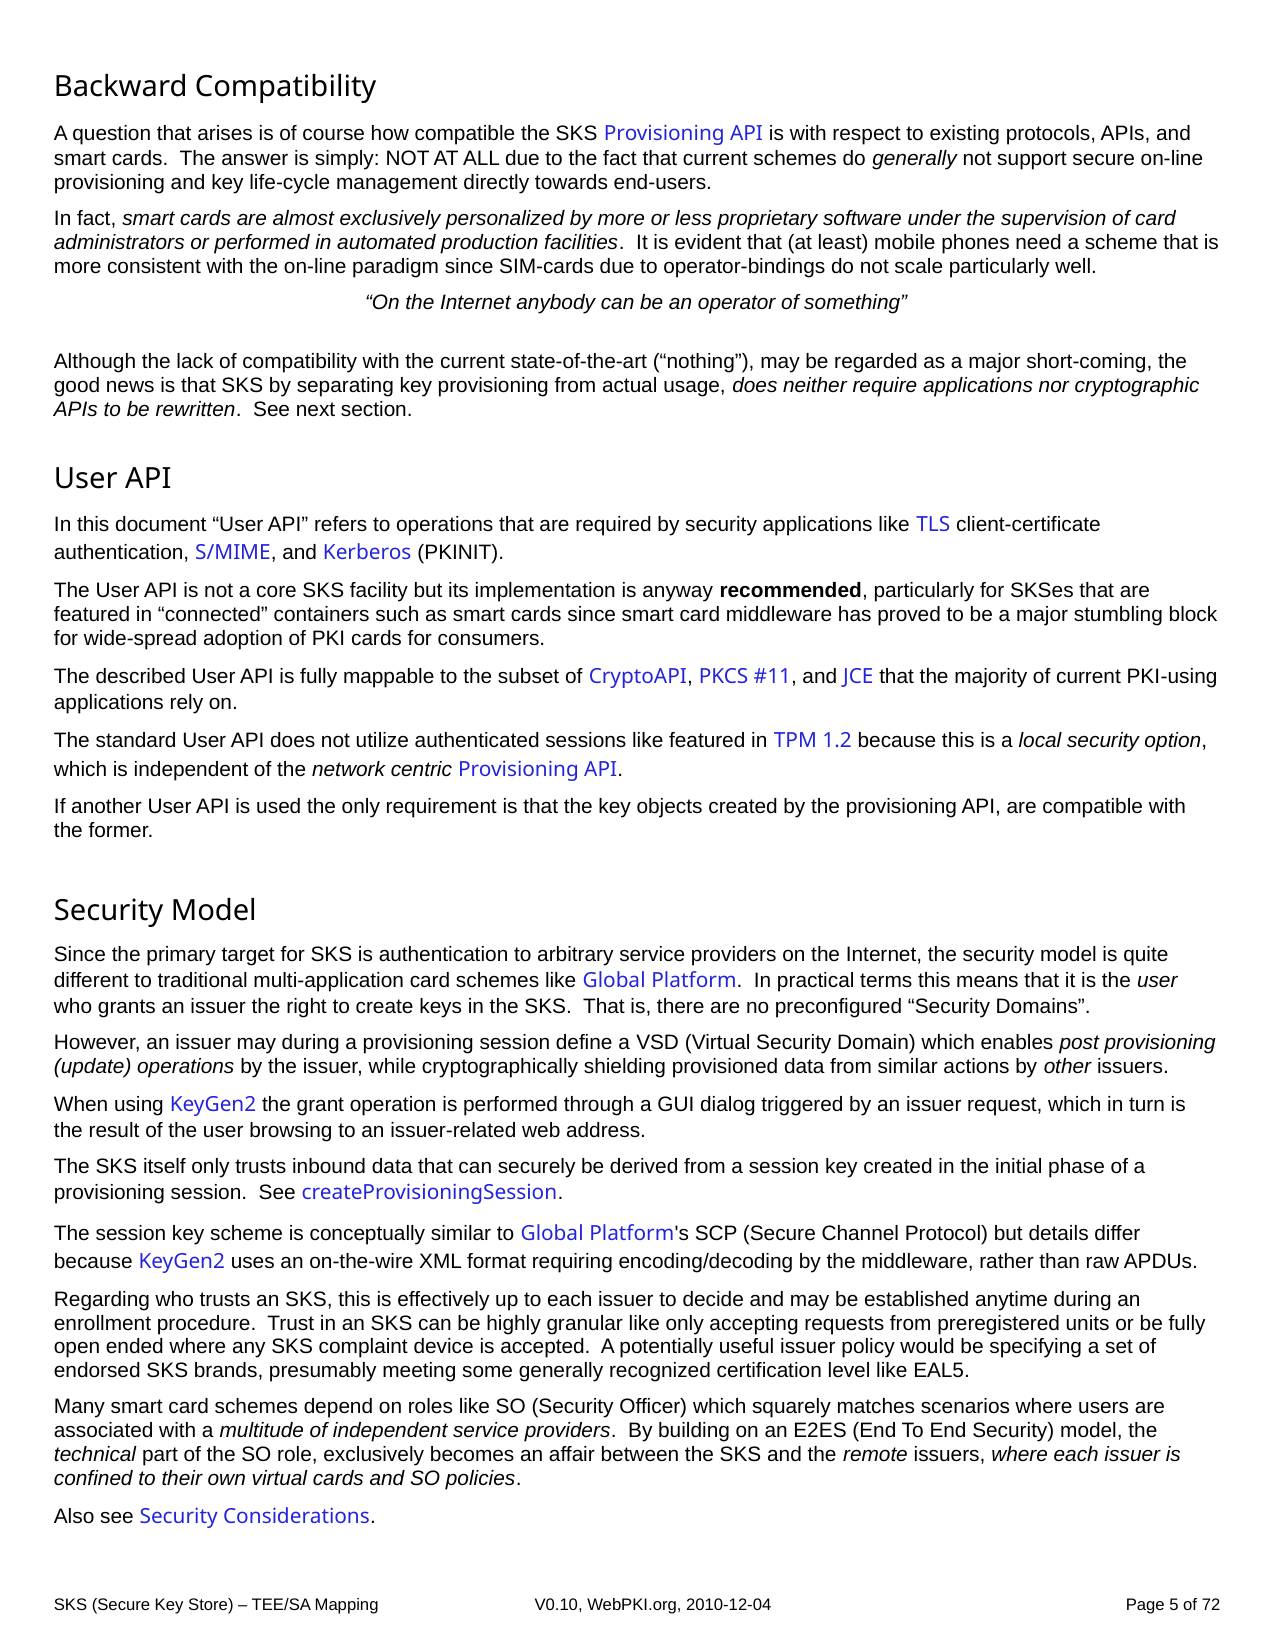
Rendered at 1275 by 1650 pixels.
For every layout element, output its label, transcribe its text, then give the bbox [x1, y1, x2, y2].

text The User API is not a core SKS facility but its implementation is anyway recommended, particularly for SKSes that are featured in “connected” containers such as smart cards since smart card middleware has proved to be a major stumbling block for wide-spread adoption of PKI cards for consumers. [54, 578, 1221, 649]
text Regarding who trusts an SKS, this is effectively up to each issuer to decide and may be established anytime during an enrollment procedure. Trust in an SKS can be highly granular like only accepting requests from preregistered units or be fully open ended where any SKS complaint device is accepted. A potentially useful issuer policy would be specifying a set of endorsed SKS brands, presumably meeting some generally recognized certification level like EAL5. [54, 1286, 1221, 1382]
text In fact, smart cards are almost exclusively personalized by more or less proprietary software under the supervision of card administrators or performed in automated production facilities. It is evident that (at least) mobile phones need a scheme that is more consistent with the on-line paradigm since SIM-cards due to operator-bindings do not scale particularly well. [54, 206, 1221, 278]
subtitle Security Model [54, 889, 1221, 929]
text The described User API is fully mappable to the subset of CryptoAPI, PKCS #11, and JCE that the majority of current PKI‑using applications rely on. [54, 661, 1221, 714]
subtitle User API [54, 457, 1221, 497]
text A question that arises is of course how compatible the SKS Provisioning API is with respect to existing protocols, APIs, and smart cards. The answer is simply: NOT AT ALL due to the fact that current schemes do generally not support secure on-line provisioning and key life-cycle management directly towards end-users. [54, 118, 1221, 194]
text Also see Security Considerations. [54, 1502, 1221, 1530]
text However, an issuer may during a provisioning session define a VSD (Virtual Security Domain) which enables post provisioning (update) operations by the issuer, while cryptographically shielding provisioned data from similar actions by other issuers. [54, 1030, 1221, 1078]
text When using KeyGen2 the grant operation is performed through a GUI dialog triggered by an issuer request, which in turn is the result of the user browsing to an issuer-related web address. [54, 1089, 1221, 1142]
text Since the primary target for SKS is authentication to arbitrary service providers on the Internet, the security model is quite different to traditional multi-application card schemes like Global Platform. In practical terms this means that it is the user who grants an issuer the right to create keys in the SKS. That is, there are no preconfigured “Security Domains”. [54, 942, 1221, 1018]
text In this document “User API” refers to operations that are required by security applications like TLS client-certificate authentication, S/MIME, and Kerberos (PKINIT). [54, 509, 1221, 566]
subtitle Backward Compatibility [54, 66, 1221, 105]
text If another User API is used the only requirement is that the key objects created by the provisioning API, are compatible with the former. [54, 794, 1221, 842]
text The SKS itself only trusts inbound data that can securely be derived from a session key created in the initial phase of a provisioning session. See createProvisioningSession. [54, 1153, 1221, 1206]
text Many smart card schemes depend on roles like SO (Security Officer) which squarely matches scenarios where users are associated with a multitude of independent service providers. By building on an E2ES (End To End Security) model, the technical part of the SO role, exclusively becomes an affair between the SKS and the remote issuers, where each issuer is confined to their own virtual cards and SO policies. [54, 1394, 1221, 1490]
text Although the lack of compatibility with the current state-of-the-art (“nothing”), may be regarded as a major short-coming, the good news is that SKS by separating key provisioning from actual usage, does neither require applications nor cryptographic APIs to be rewritten. See next section. [54, 349, 1221, 445]
text The session key scheme is conceptually similar to Global Platform's SCP (Secure Channel Protocol) but details differ because KeyGen2 uses an on-the-wire XML format requiring encoding/decoding by the middleware, rather than raw APDUs. [54, 1218, 1221, 1274]
text “On the Internet anybody can be an operator of something” [54, 289, 1221, 337]
text The standard User API does not utilize authenticated sessions like featured in TPM 1.2 because this is a local security option, which is independent of the network centric Provisioning API. [54, 725, 1221, 782]
